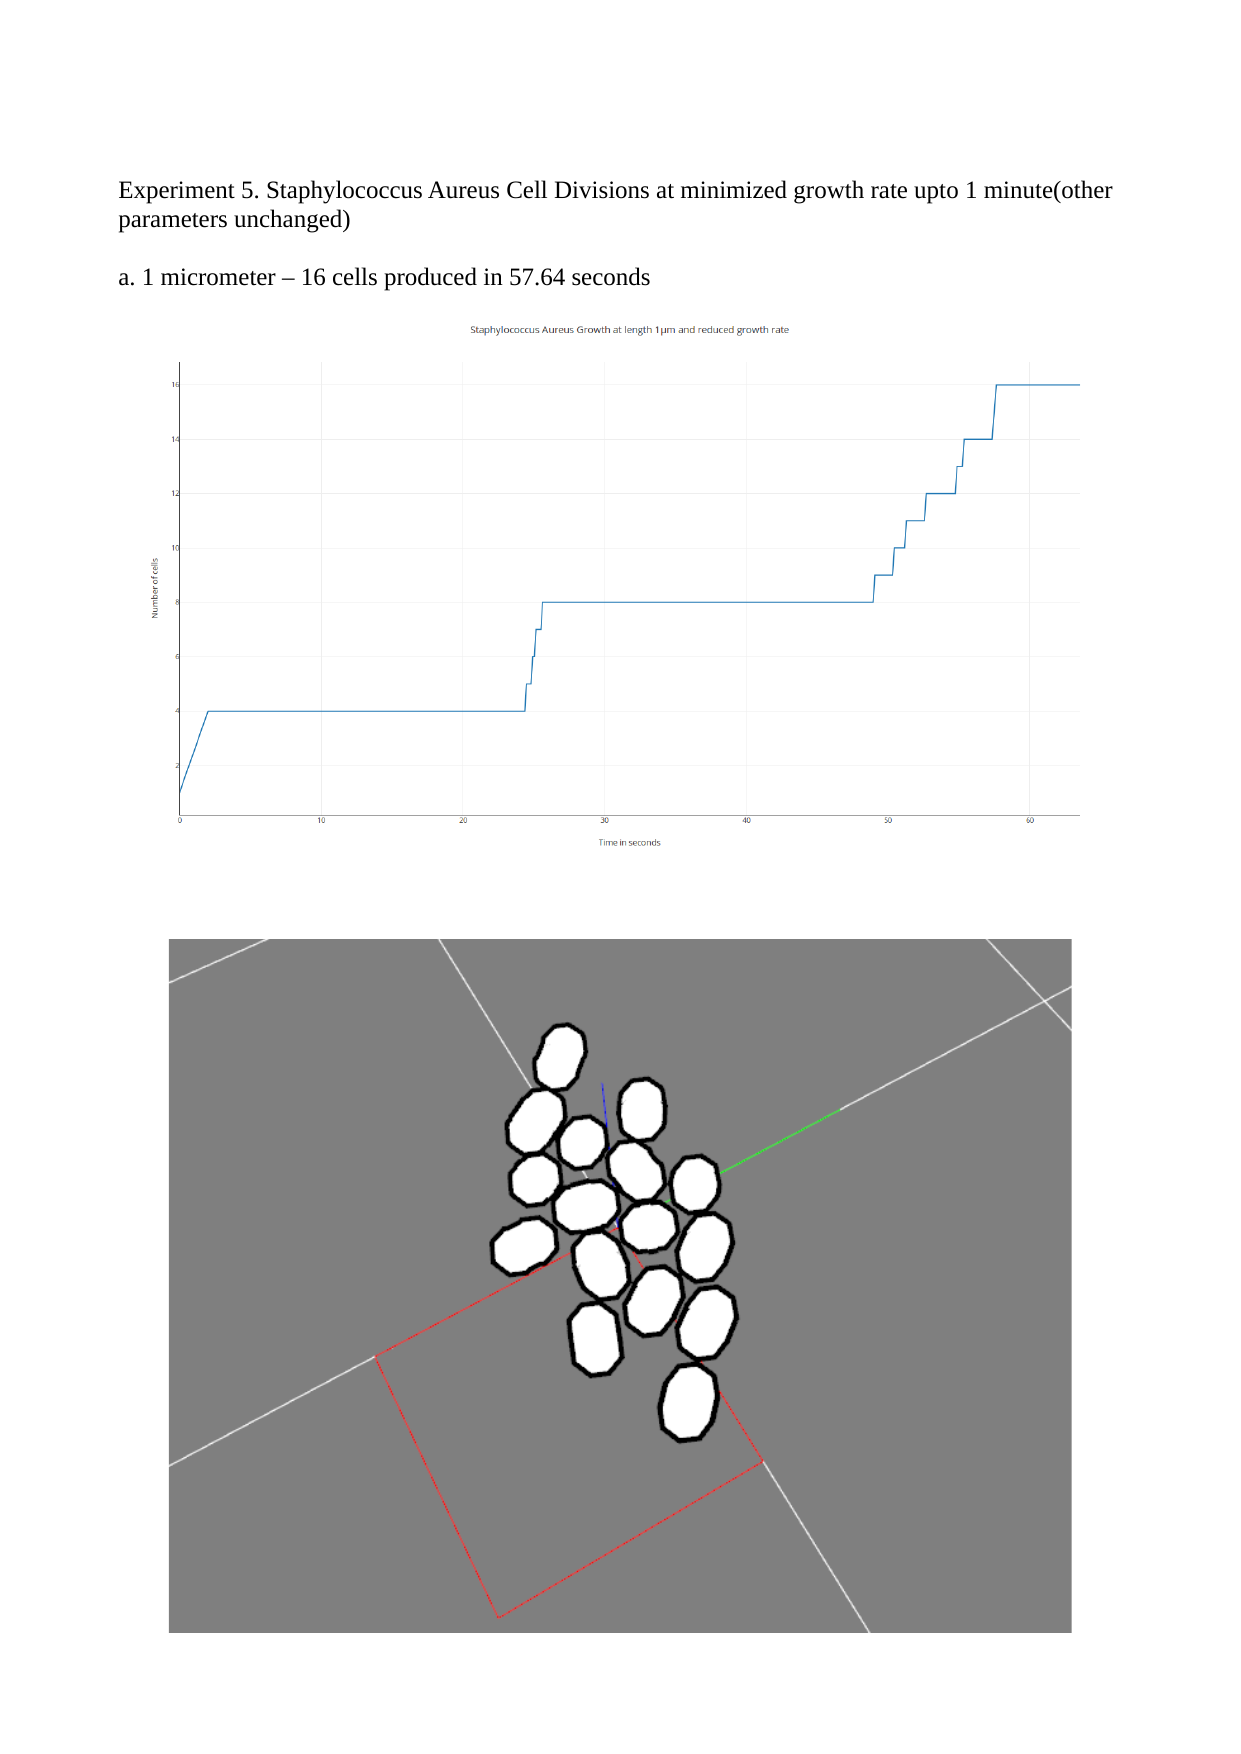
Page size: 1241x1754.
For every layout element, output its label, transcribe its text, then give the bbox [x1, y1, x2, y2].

picture [141, 319, 1100, 853]
text a. 1 micrometer – 16 cells produced in 57.64 seconds [118, 262, 1122, 291]
picture [168, 939, 1072, 1633]
text Experiment 5. Staphylococcus Aureus Cell Divisions at minimized growth rate upto 1 minute(other parameters unchanged) [118, 176, 1122, 233]
